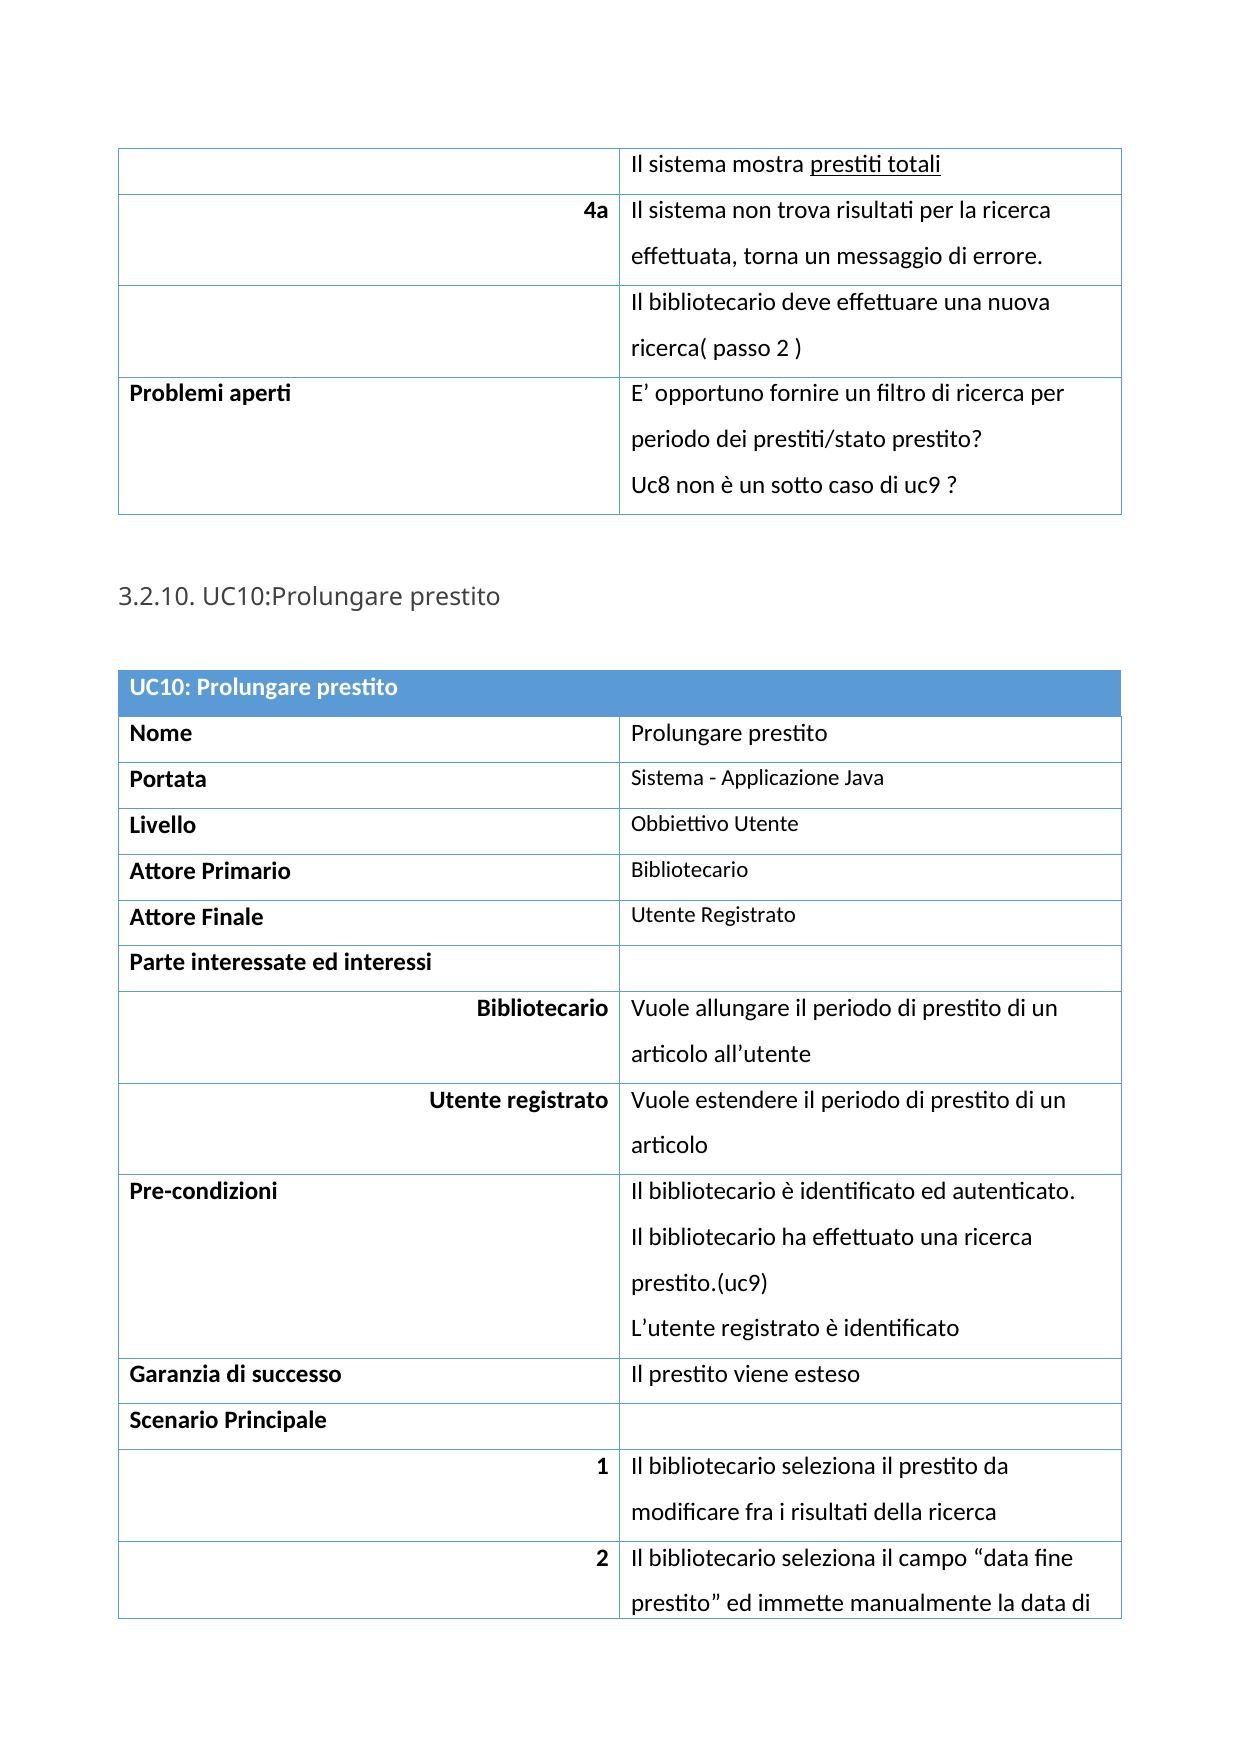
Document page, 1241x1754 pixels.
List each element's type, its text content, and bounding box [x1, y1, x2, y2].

table_cell Utente Registrato [620, 901, 1121, 945]
table_cell Pre-condizioni [119, 1175, 619, 1357]
table_cell Vuole estendere il periodo di prestito di un articolo [620, 1084, 1121, 1174]
table_cell Obbiettivo Utente [620, 809, 1121, 854]
table_cell Problemi aperti [119, 378, 619, 514]
table_cell 4a [119, 195, 619, 285]
table_cell Prolungare prestito [620, 717, 1121, 762]
table_cell Il prestito viene esteso [620, 1359, 1121, 1403]
table_cell Il sistema non trova risultati per la ricerca effettuata, torna un messaggio di errore. [620, 195, 1121, 285]
table_cell Il bibliotecario seleziona il prestito da modificare fra i risultati della ricerca [620, 1450, 1121, 1541]
table_cell Utente registrato [119, 1084, 619, 1174]
table_cell Nome [119, 717, 619, 762]
table_cell Sistema - Applicazione Java [620, 763, 1121, 808]
table_cell Il bibliotecario deve effettuare una nuova ricerca( passo 2 ) [620, 286, 1121, 377]
table_cell Il bibliotecario seleziona il campo “data fine prestito” ed immette manualmente la data di [620, 1542, 1121, 1618]
table_header UC10: Prolungare prestito [119, 671, 1121, 716]
table_cell Portata [119, 763, 619, 808]
table_cell Attore Finale [119, 901, 619, 945]
table_cell [620, 946, 1121, 991]
table_cell 1 [119, 1450, 619, 1541]
table_cell Vuole allungare il periodo di prestito di un articolo all’utente [620, 992, 1121, 1083]
table_cell Livello [119, 809, 619, 854]
table_cell Parte interessate ed interessi [119, 946, 619, 991]
table_cell [620, 1404, 1121, 1449]
table_cell Garanzia di successo [119, 1359, 619, 1403]
table_cell Attore Primario [119, 855, 619, 899]
table_cell [119, 286, 619, 377]
table_cell [119, 149, 619, 193]
table_cell E’ opportuno fornire un filtro di ricerca per periodo dei prestiti/stato prestito? Uc8 non è un sotto caso di uc9 ? [620, 378, 1121, 514]
table_cell Il bibliotecario è identificato ed autenticato. Il bibliotecario ha effettuato una ricerca prestito.(uc9) L’utente registrato è identificato [620, 1175, 1121, 1357]
table_cell Scenario Principale [119, 1404, 619, 1449]
table_cell 2 [119, 1542, 619, 1618]
subtitle 3.2.10. UC10:Prolungare prestito [118, 578, 1122, 612]
table_cell Bibliotecario [119, 992, 619, 1083]
table_cell Il sistema mostra prestiti totali [620, 149, 1121, 193]
table_cell Bibliotecario [620, 855, 1121, 899]
